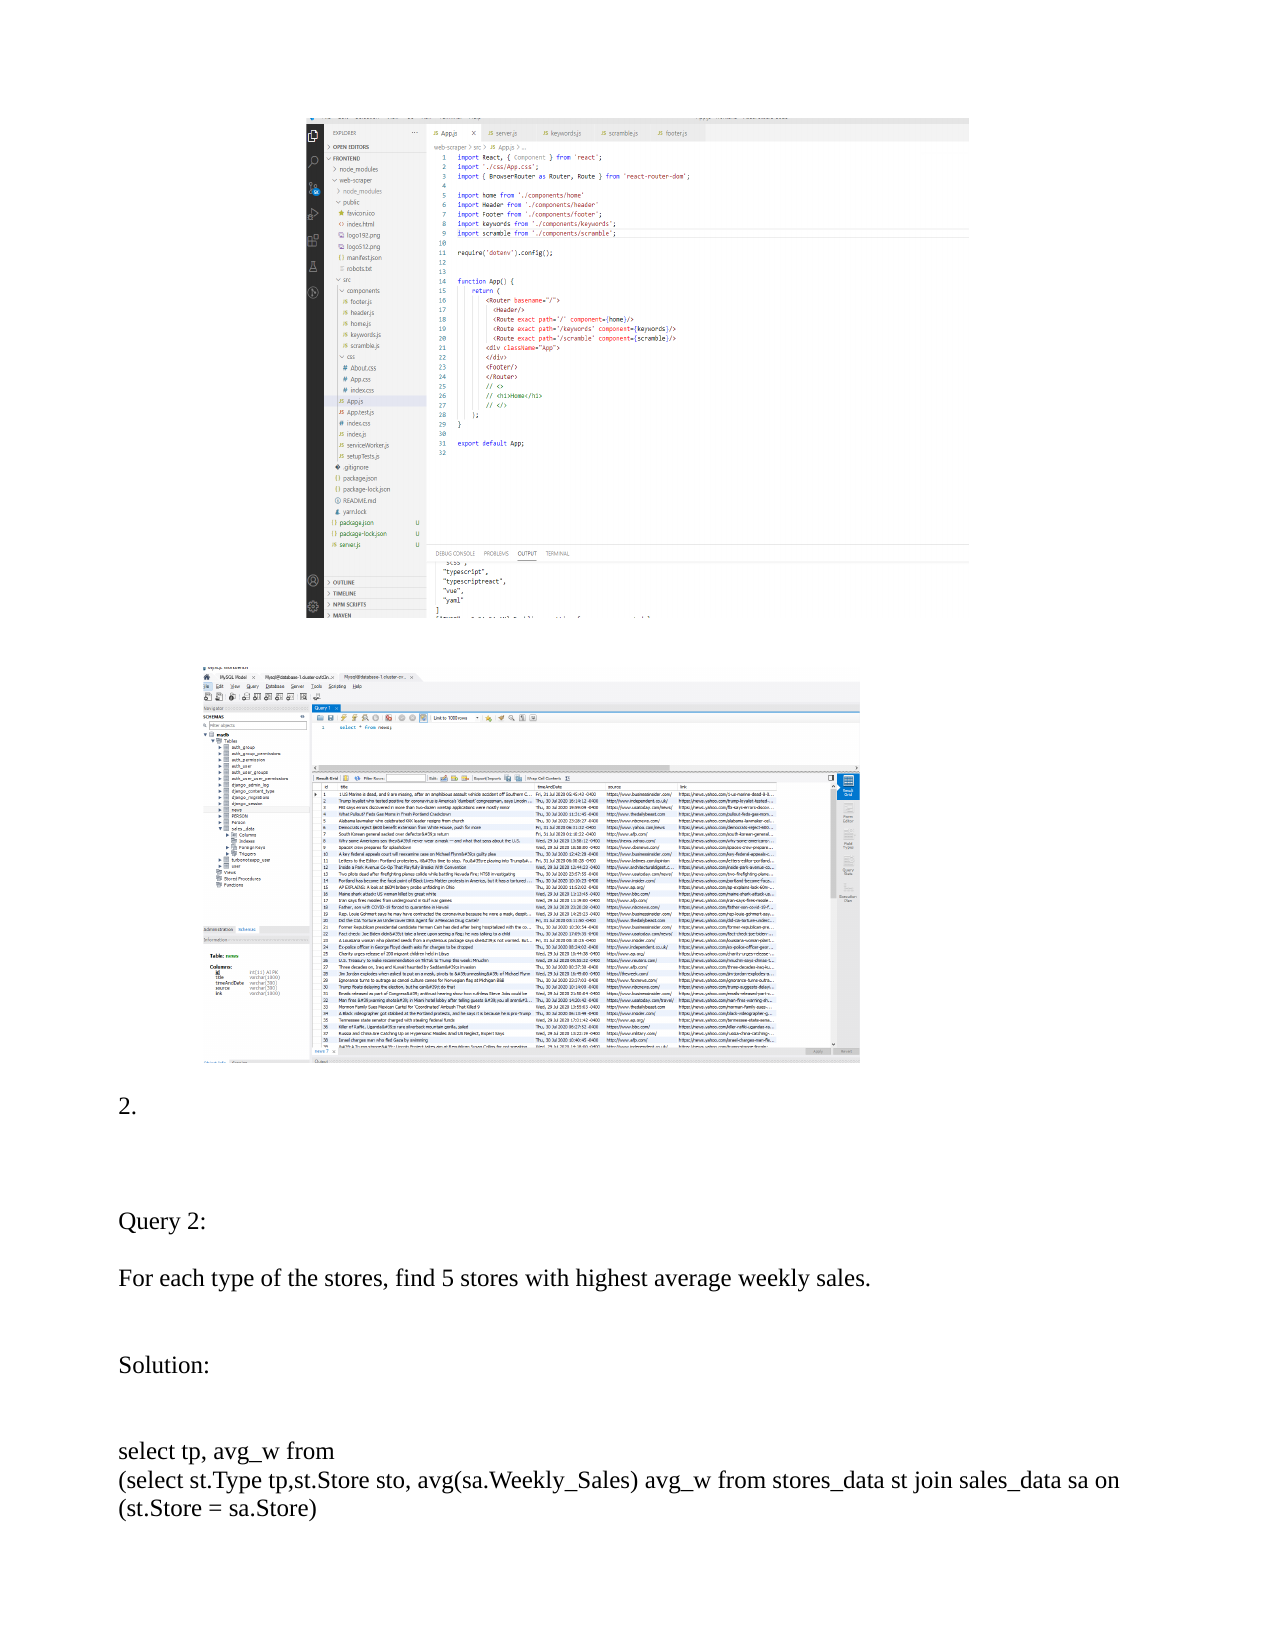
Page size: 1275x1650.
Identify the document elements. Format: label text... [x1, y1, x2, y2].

text 2. [118, 1091, 1157, 1120]
text (select st.Type tp,st.Store sto, avg(sa.Weekly_Sales) avg_w from stores_data st join sales_data sa on (st.Store = sa.Store) [118, 1465, 1157, 1522]
text Solution: [118, 1350, 1157, 1378]
text select tp, avg_w from [118, 1436, 1157, 1465]
text For each type of the stores, find 5 stores with highest average weekly sales. [118, 1263, 1157, 1292]
picture [203, 667, 860, 1063]
picture [306, 118, 969, 618]
text Query 2: [118, 1206, 1157, 1235]
